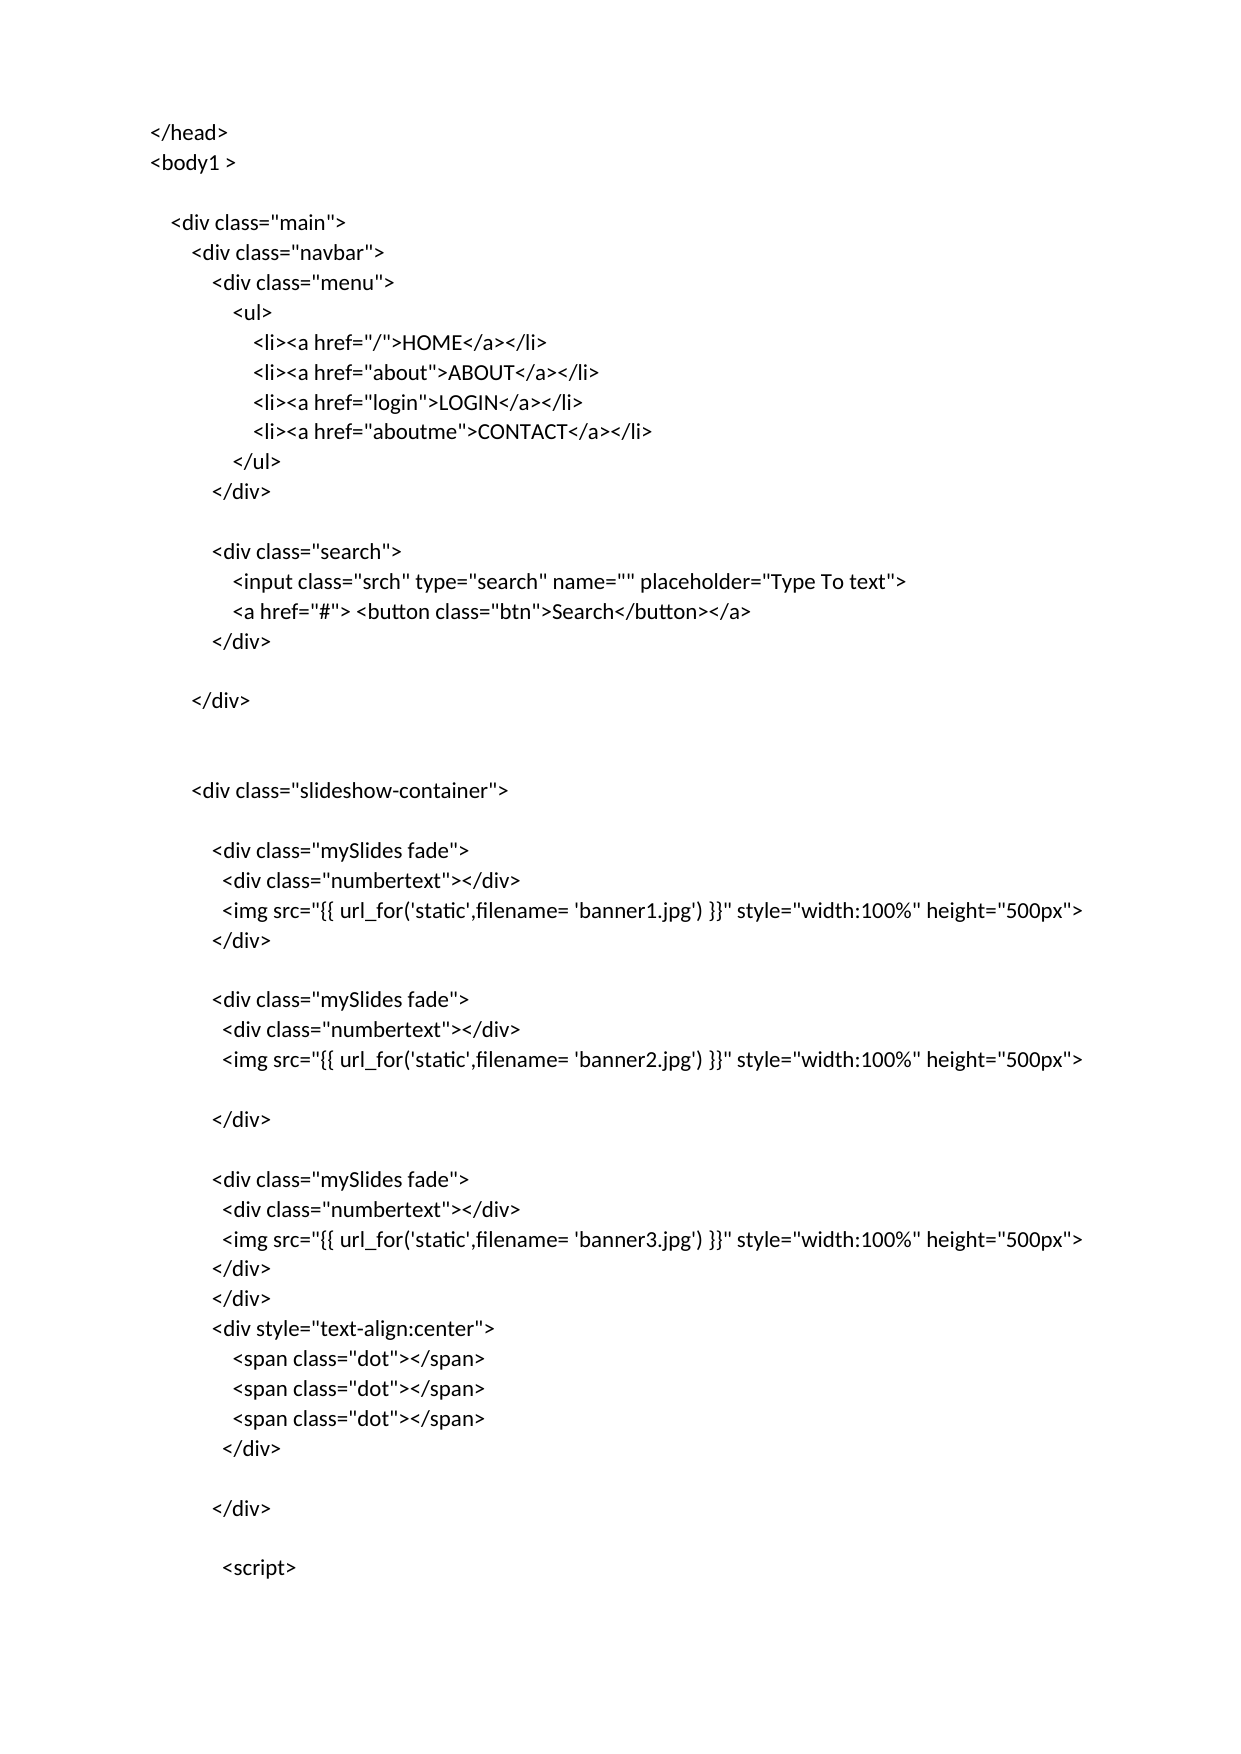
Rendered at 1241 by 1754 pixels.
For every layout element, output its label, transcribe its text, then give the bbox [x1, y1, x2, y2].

text </head> <body1 > <div class="main"> <div class="navbar"> <div class="menu"> <ul> <li><a href="/">HOME</a></li> <li><a href="about">ABOUT</a></li> <li><a href="login">LOGIN</a></li> <li><a href="aboutme">CONTACT</a></li> </ul> </div> <div class="search"> <input class="srch" type="search" name="" placeholder="Type To text"> <a href="#"> <button class="btn">Search</button></a> </div> </div> <div class="slideshow-container"> <div class="mySlides fade"> <div class="numbertext"></div> <img src="{{ url_for('static',filename= 'banner1.jpg') }}" style="width:100%" height="500px"> </div> <div class="mySlides fade"> <div class="numbertext"></div> <img src="{{ url_for('static',filename= 'banner2.jpg') }}" style="width:100%" height="500px"> </div> <div class="mySlides fade"> <div class="numbertext"></div> <img src="{{ url_for('static',filename= 'banner3.jpg') }}" style="width:100%" height="500px"> </div> </div> <div style="text-align:center"> <span class="dot"></span> <span class="dot"></span> <span class="dot"></span> </div> </div> <script> [150, 89, 1090, 1582]
